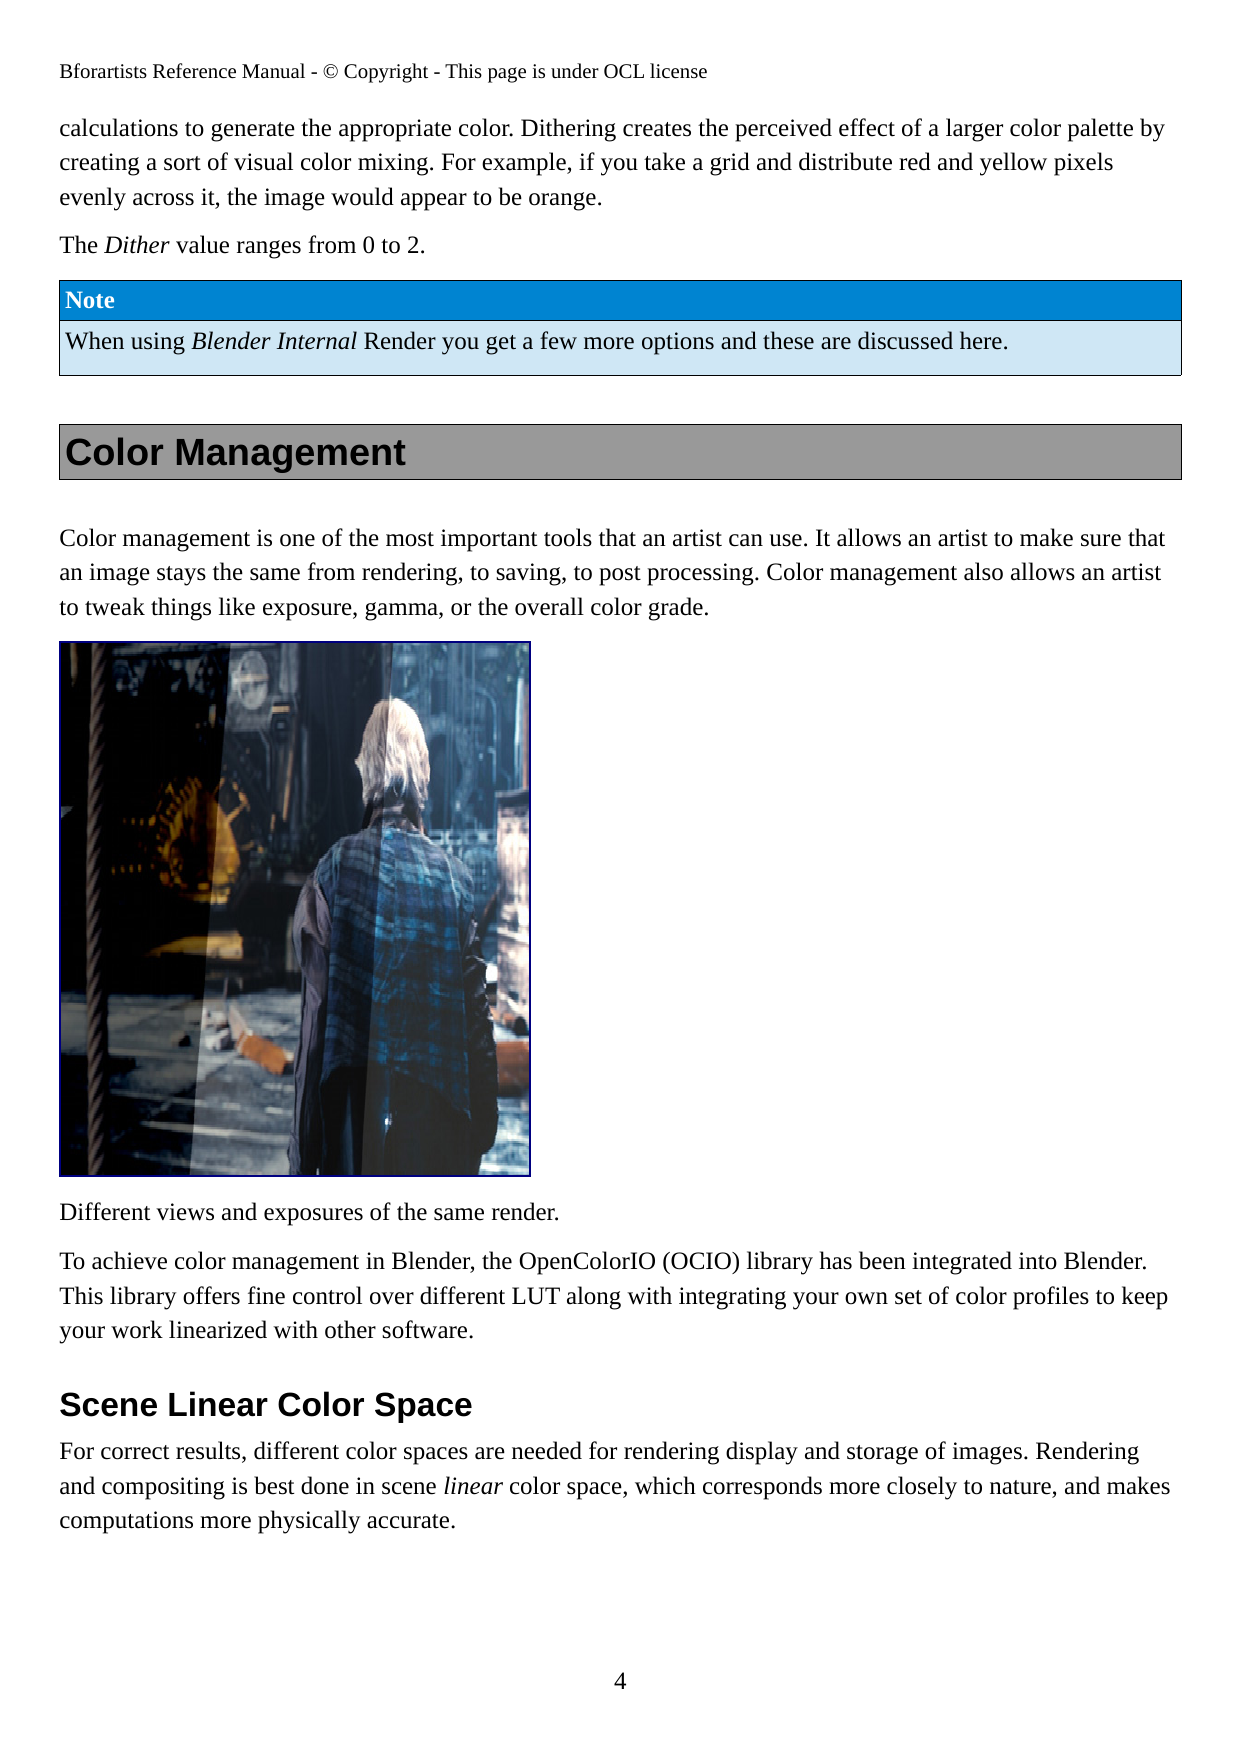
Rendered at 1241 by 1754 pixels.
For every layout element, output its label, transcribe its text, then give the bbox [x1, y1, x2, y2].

text calculations to generate the appropriate color. Dithering creates the perceived effect of a larger color palette by creating a sort of visual color mixing. For example, if you take a grid and distribute red and yellow pixels evenly across it, the image would appear to be orange. [59, 113, 1181, 210]
text To achieve color management in Blender, the OpenColorIO (OCIO) library has been integrated into Blender. This library offers fine control over different LUT along with integrating your own set of color profiles to keep your work linearized with other software. [59, 1246, 1181, 1344]
text For correct results, different color spaces are needed for rendering display and storage of images. Rendering and compositing is best done in scene linear color space, which corresponds more closely to nature, and makes computations more physically accurate. [59, 1436, 1181, 1534]
subtitle Scene Linear Color Space [59, 1385, 1181, 1424]
picture [61, 643, 529, 1175]
text Different views and exposures of the same render. [59, 1197, 1181, 1226]
text The Dither value ranges from 0 to 2. [59, 231, 1181, 259]
text Color management is one of the most important tools that an artist can use. It allows an artist to make sure that an image stays the same from rendering, to saving, to post processing. Color management also allows an artist to tweak things like exposure, gamma, or the overall color grade. [59, 523, 1181, 621]
table_header Note [60, 281, 1181, 320]
table_header Color Management [60, 425, 1181, 479]
table_cell When using Blender Internal Render you get a few more options and these are discussed here. [60, 321, 1181, 375]
